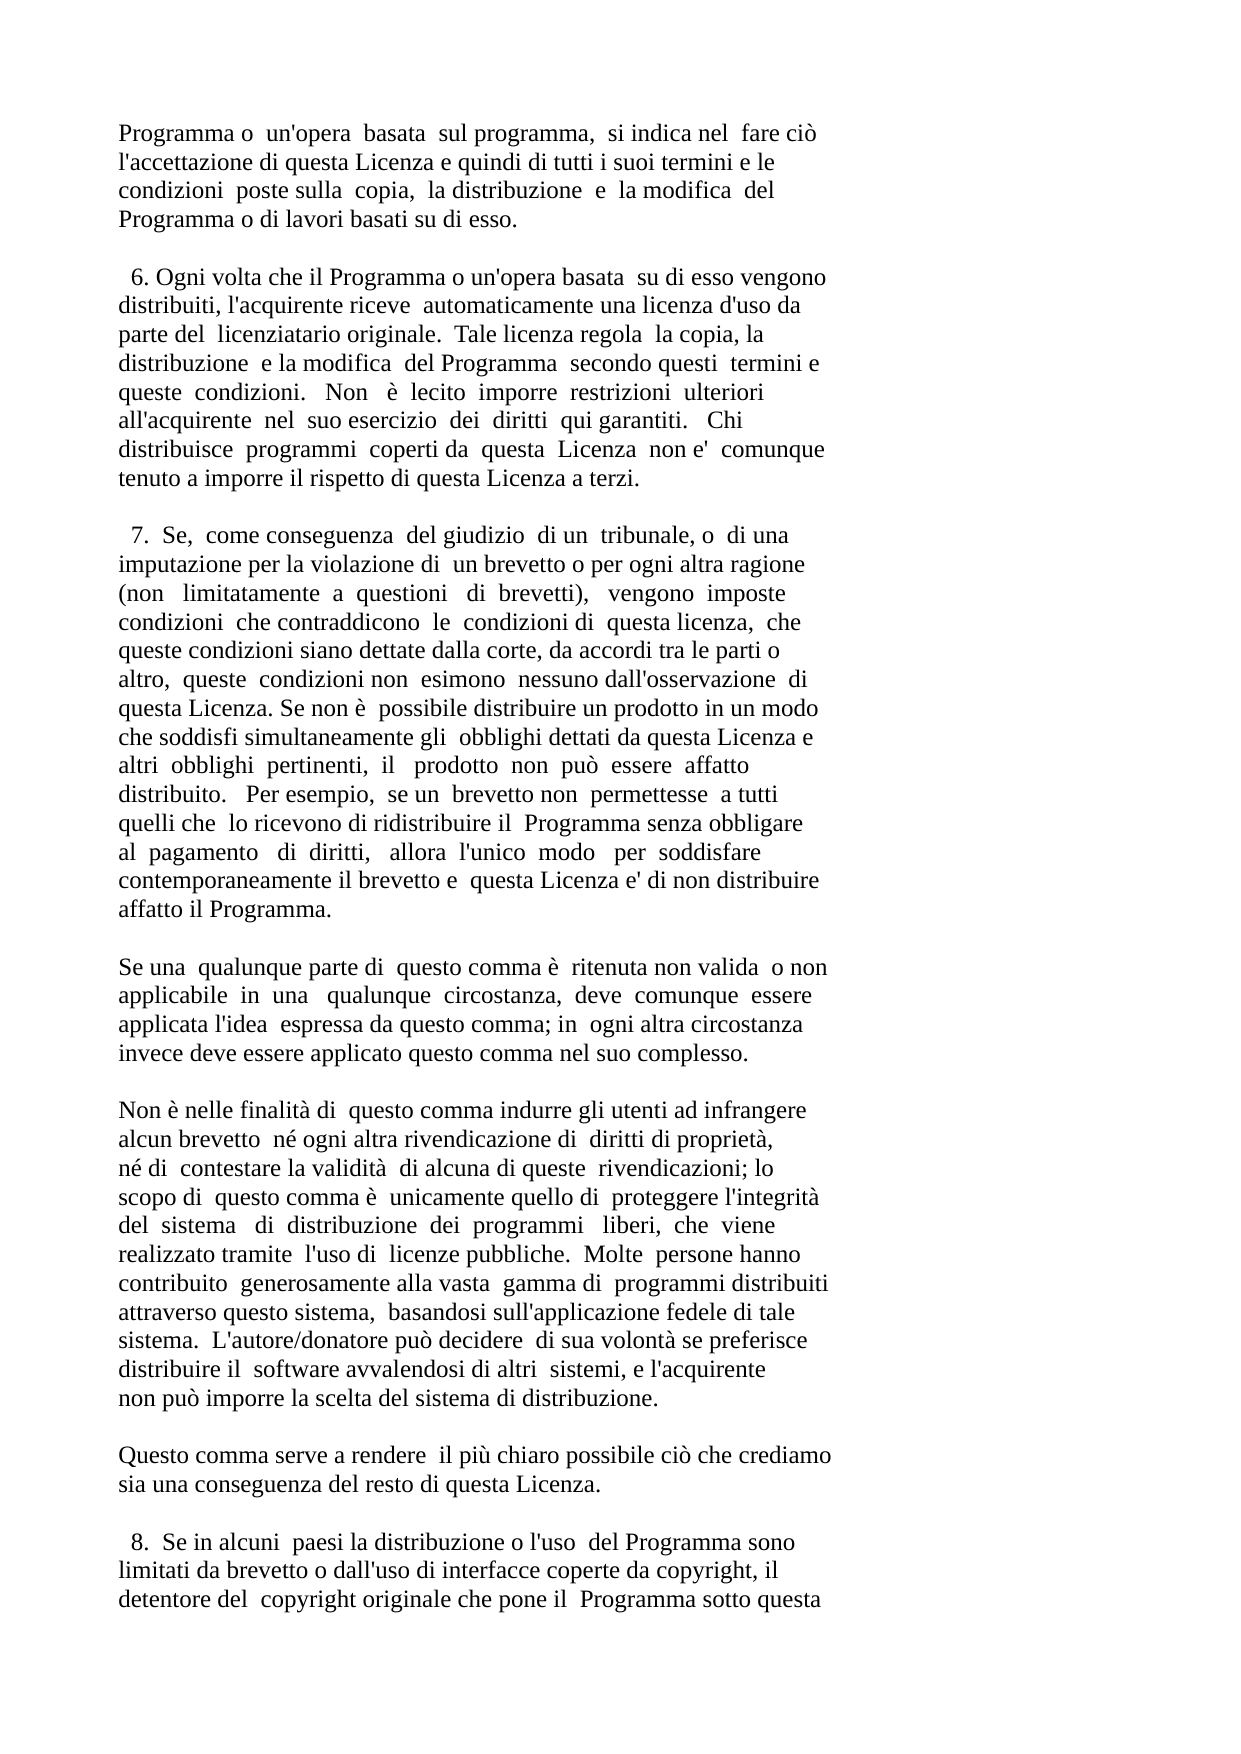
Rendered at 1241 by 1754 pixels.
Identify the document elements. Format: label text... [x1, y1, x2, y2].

text distribuisce programmi coperti da questa Licenza non e' comunque [118, 434, 1122, 463]
text l'accettazione di questa Licenza e quindi di tutti i suoi termini e le [118, 147, 1122, 176]
text alcun brevetto né ogni altra rivendicazione di diritti di proprietà, [118, 1124, 1122, 1153]
text parte del licenziatario originale. Tale licenza regola la copia, la [118, 319, 1122, 348]
text Non è nelle finalità di questo comma indurre gli utenti ad infrangere [118, 1096, 1122, 1124]
text Programma o di lavori basati su di esso. [118, 204, 1122, 233]
text altro, queste condizioni non esimono nessuno dall'osservazione di [118, 664, 1122, 693]
text Se una qualunque parte di questo comma è ritenuta non valida o non [118, 952, 1122, 981]
text invece deve essere applicato questo comma nel suo complesso. [118, 1038, 1122, 1067]
text non può imporre la scelta del sistema di distribuzione. [118, 1383, 1122, 1412]
text né di contestare la validità di alcuna di queste rivendicazioni; lo [118, 1153, 1122, 1182]
text detentore del copyright originale che pone il Programma sotto questa [118, 1584, 1122, 1613]
text distribuzione e la modifica del Programma secondo questi termini e [118, 348, 1122, 377]
text condizioni poste sulla copia, la distribuzione e la modifica del [118, 176, 1122, 204]
text al pagamento di diritti, allora l'unico modo per soddisfare [118, 837, 1122, 866]
text affatto il Programma. [118, 894, 1122, 923]
text queste condizioni. Non è lecito imporre restrizioni ulteriori [118, 377, 1122, 406]
text che soddisfi simultaneamente gli obblighi dettati da questa Licenza e [118, 722, 1122, 751]
text altri obblighi pertinenti, il prodotto non può essere affatto [118, 751, 1122, 779]
text Questo comma serve a rendere il più chiaro possibile ciò che crediamo [118, 1441, 1122, 1469]
text 6. Ogni volta che il Programma o un'opera basata su di esso vengono [118, 262, 1122, 291]
text sistema. L'autore/donatore può decidere di sua volontà se preferisce [118, 1326, 1122, 1354]
text distribuire il software avvalendosi di altri sistemi, e l'acquirente [118, 1354, 1122, 1383]
text condizioni che contraddicono le condizioni di questa licenza, che [118, 607, 1122, 636]
text applicabile in una qualunque circostanza, deve comunque essere [118, 981, 1122, 1009]
text 8. Se in alcuni paesi la distribuzione o l'uso del Programma sono [118, 1527, 1122, 1556]
text (non limitatamente a questioni di brevetti), vengono imposte [118, 578, 1122, 607]
text quelli che lo ricevono di ridistribuire il Programma senza obbligare [118, 808, 1122, 837]
text limitati da brevetto o dall'uso di interfacce coperte da copyright, il [118, 1556, 1122, 1584]
text questa Licenza. Se non è possibile distribuire un prodotto in un modo [118, 693, 1122, 722]
text sia una conseguenza del resto di questa Licenza. [118, 1469, 1122, 1498]
text imputazione per la violazione di un brevetto o per ogni altra ragione [118, 549, 1122, 578]
text attraverso questo sistema, basandosi sull'applicazione fedele di tale [118, 1297, 1122, 1326]
text applicata l'idea espressa da questo comma; in ogni altra circostanza [118, 1009, 1122, 1038]
text all'acquirente nel suo esercizio dei diritti qui garantiti. Chi [118, 406, 1122, 434]
text distribuiti, l'acquirente riceve automaticamente una licenza d'uso da [118, 291, 1122, 319]
text contribuito generosamente alla vasta gamma di programmi distribuiti [118, 1268, 1122, 1297]
text scopo di questo comma è unicamente quello di proteggere l'integrità [118, 1182, 1122, 1211]
text distribuito. Per esempio, se un brevetto non permettesse a tutti [118, 779, 1122, 808]
text queste condizioni siano dettate dalla corte, da accordi tra le parti o [118, 636, 1122, 664]
text tenuto a imporre il rispetto di questa Licenza a terzi. [118, 463, 1122, 492]
text Programma o un'opera basata sul programma, si indica nel fare ciò [118, 118, 1122, 147]
text 7. Se, come conseguenza del giudizio di un tribunale, o di una [118, 521, 1122, 549]
text del sistema di distribuzione dei programmi liberi, che viene [118, 1211, 1122, 1239]
text realizzato tramite l'uso di licenze pubbliche. Molte persone hanno [118, 1239, 1122, 1268]
text contemporaneamente il brevetto e questa Licenza e' di non distribuire [118, 866, 1122, 894]
